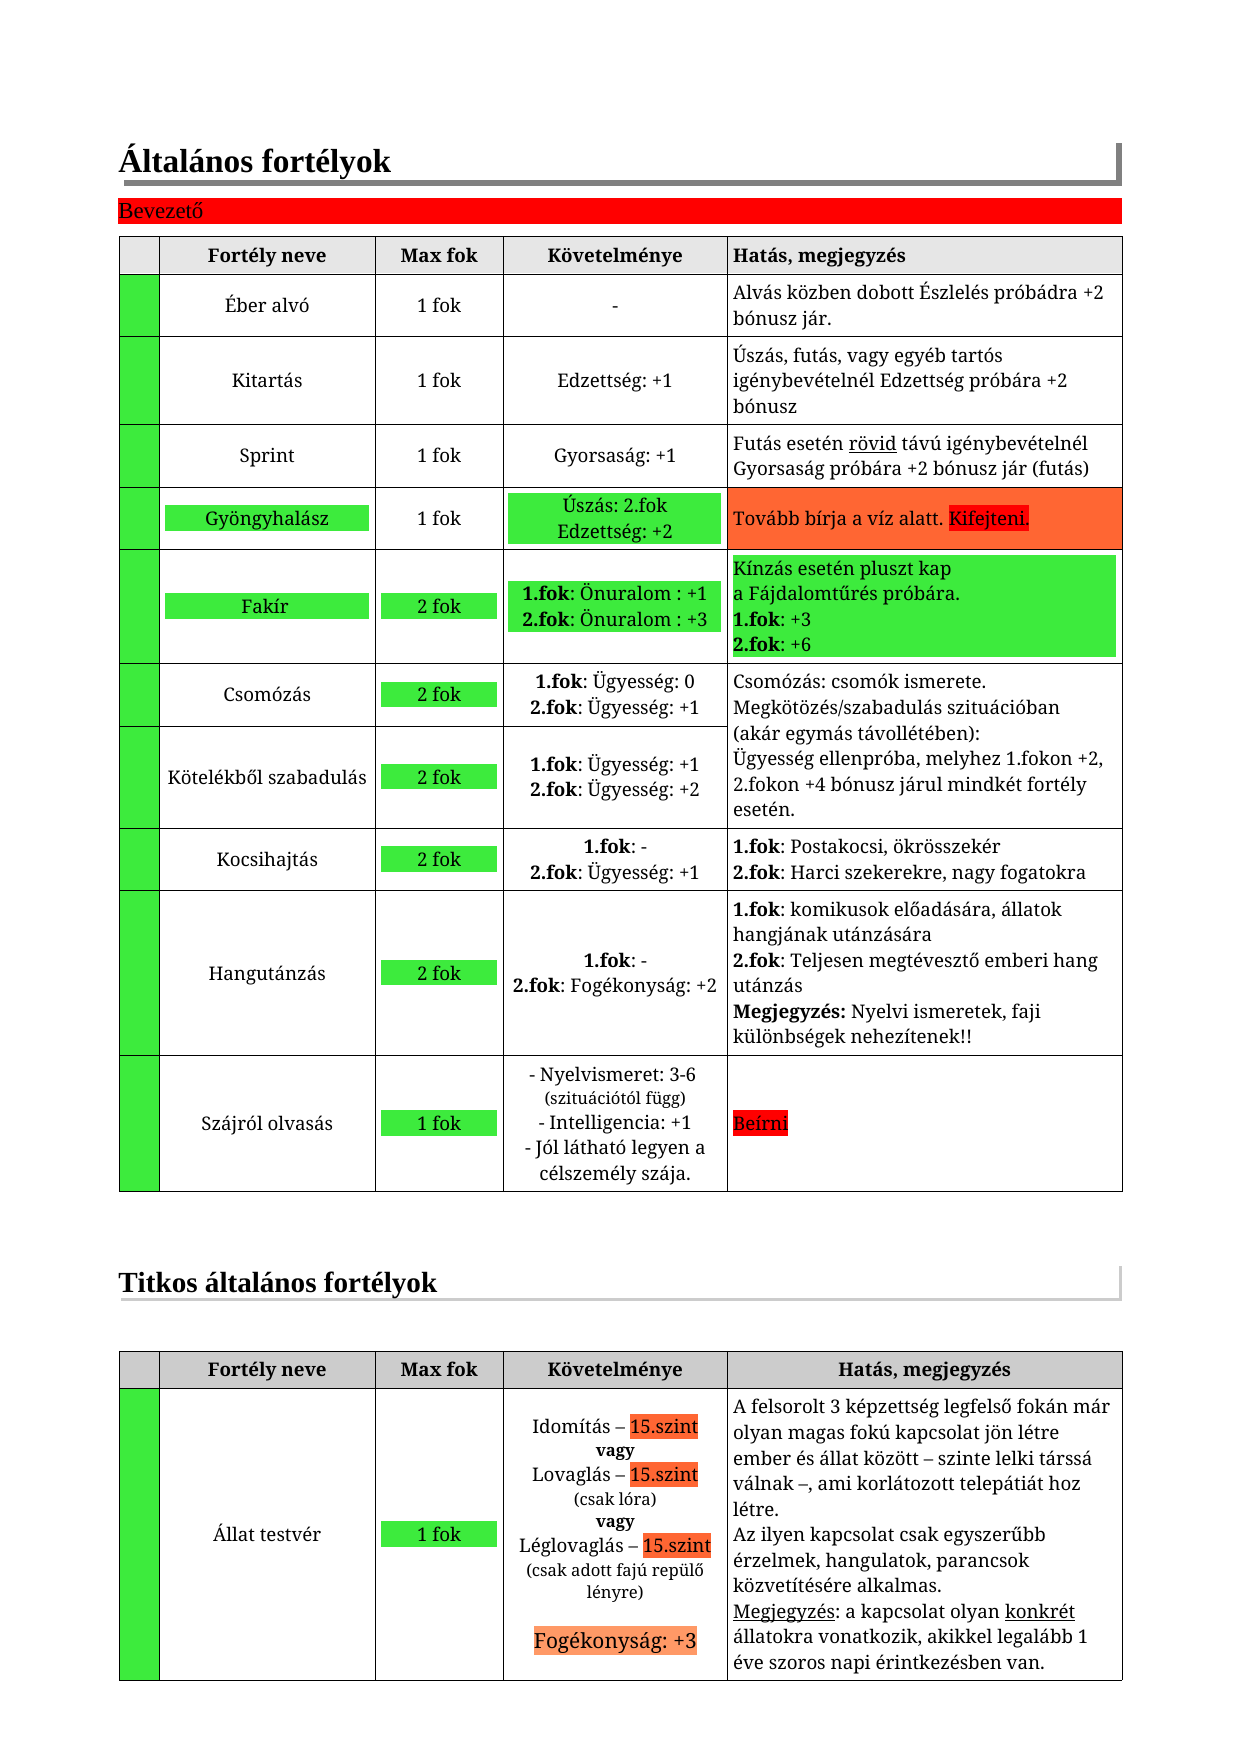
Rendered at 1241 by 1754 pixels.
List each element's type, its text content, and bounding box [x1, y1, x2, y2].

table_cell Gyöngyhalász [160, 488, 375, 549]
table_cell [120, 727, 159, 828]
table_cell Úszás, futás, vagy egyéb tartós igénybevételnél Edzettség próbára +2 bónusz [728, 337, 1122, 424]
table_cell Éber alvó [160, 275, 375, 336]
table_cell 2 fok [376, 550, 503, 663]
table_cell Kocsihajtás [160, 829, 375, 890]
table_cell [120, 425, 159, 487]
table_cell [120, 550, 159, 663]
table_cell Kötelékből szabadulás [160, 727, 375, 828]
table_cell 1.fok: Önuralom : +1 2.fok: Önuralom : +3 [504, 550, 727, 663]
table_header Max fok [376, 1352, 503, 1388]
table_cell [120, 829, 159, 890]
table_cell Úszás: 2.fok Edzettség: +2 [504, 488, 727, 549]
table_cell [120, 1389, 159, 1680]
table_header Követelménye [504, 1352, 727, 1388]
table_header Csomózás [160, 664, 375, 726]
table_cell 2 fok [376, 829, 503, 890]
table_cell 1 fok [376, 488, 503, 549]
table_cell Szájról olvasás [160, 1056, 375, 1191]
table_cell Hangutánzás [160, 891, 375, 1055]
table_cell [120, 891, 159, 1055]
table_cell Gyorsaság: +1 [504, 425, 727, 487]
table_cell 1 fok [376, 1389, 503, 1680]
table_cell Tovább bírja a víz alatt. Kifejteni. [728, 488, 1122, 549]
table_cell Edzettség: +1 [504, 337, 727, 424]
table_cell Beírni [728, 1056, 1122, 1191]
table_header Fortély neve [160, 1352, 375, 1388]
table_cell [120, 1056, 159, 1191]
table_cell 1 fok [376, 425, 503, 487]
table_cell 1 fok [376, 1056, 503, 1191]
table_cell Futás esetén rövid távú igénybevételnél Gyorsaság próbára +2 bónusz jár (futás) [728, 425, 1122, 487]
table_cell [120, 275, 159, 336]
table_header Követelménye [504, 237, 727, 273]
table_cell 2 fok [376, 891, 503, 1055]
table_header [120, 1352, 159, 1388]
table_cell 1 fok [376, 337, 503, 424]
table_cell - [504, 275, 727, 336]
table_cell 1.fok: Ügyesség: +1 2.fok: Ügyesség: +2 [504, 727, 727, 828]
table_cell 1 fok [376, 275, 503, 336]
table_cell Alvás közben dobott Észlelés próbádra +2 bónusz jár. [728, 275, 1122, 336]
table_header Hatás, megjegyzés [728, 1352, 1122, 1388]
text Bevezető [118, 198, 1122, 224]
table_cell 2 fok [376, 727, 503, 828]
table_cell [120, 488, 159, 549]
table_cell A felsorolt 3 képzettség legfelső fokán már olyan magas fokú kapcsolat jön létre ember és állat között – szinte lelki társsá válnak –, ami korlátozott telepátiát hoz létre. Az ilyen kapcsolat csak egyszerűbb érzelmek, hangulatok, parancsok közvetítésére alkalmas. Megjegyzés: a kapcsolat olyan konkrét állatokra vonatkozik, akikkel legalább 1 éve szoros napi érintkezésben van. [728, 1389, 1122, 1680]
table_cell Fakír [160, 550, 375, 663]
table_cell - Nyelvismeret: 3-6 (szituációtól függ) - Intelligencia: +1 - Jól látható legyen a célszemély szája. [504, 1056, 727, 1191]
table_cell 1.fok: Postakocsi, ökrösszekér 2.fok: Harci szekerekre, nagy fogatokra [728, 829, 1122, 890]
table_header Max fok [376, 237, 503, 273]
table_cell 1.fok: - 2.fok: Fogékonyság: +2 [504, 891, 727, 1055]
table_cell Csomózás: csomók ismerete. Megkötözés/szabadulás szituációban (akár egymás távollétében): Ügyesség ellenpróba, melyhez 1.fokon +2, 2.fokon +4 bónusz járul mindkét fortély esetén. [728, 664, 1122, 828]
table_cell [120, 337, 159, 424]
table_cell Sprint [160, 425, 375, 487]
table_header [120, 237, 159, 273]
table_header Hatás, megjegyzés [728, 237, 1122, 273]
table_header 2 fok [376, 664, 503, 726]
table_cell Kínzás esetén pluszt kap a Fájdalomtűrés próbára. 1.fok: +3 2.fok: +6 [728, 550, 1122, 663]
table_cell Állat testvér [160, 1389, 375, 1680]
table_cell 1.fok: komikusok előadására, állatok hangjának utánzására 2.fok: Teljesen megtévesztő emberi hang utánzás Megjegyzés: Nyelvi ismeretek, faji különbségek nehezítenek!! [728, 891, 1122, 1055]
subtitle Titkos általános fortélyok [118, 1266, 1119, 1298]
table_header 1.fok: Ügyesség: 0 2.fok: Ügyesség: +1 [504, 664, 727, 726]
table_header Fortély neve [160, 237, 375, 273]
table_cell 1.fok: - 2.fok: Ügyesség: +1 [504, 829, 727, 890]
subtitle Általános fortélyok [118, 143, 1116, 180]
table_header [120, 664, 159, 726]
table_cell Kitartás [160, 337, 375, 424]
table_cell Idomítás – 15.szint vagy Lovaglás – 15.szint (csak lóra) vagy Léglovaglás – 15.szint (csak adott fajú repülő lényre) Fogékonyság: +3 [504, 1389, 727, 1680]
